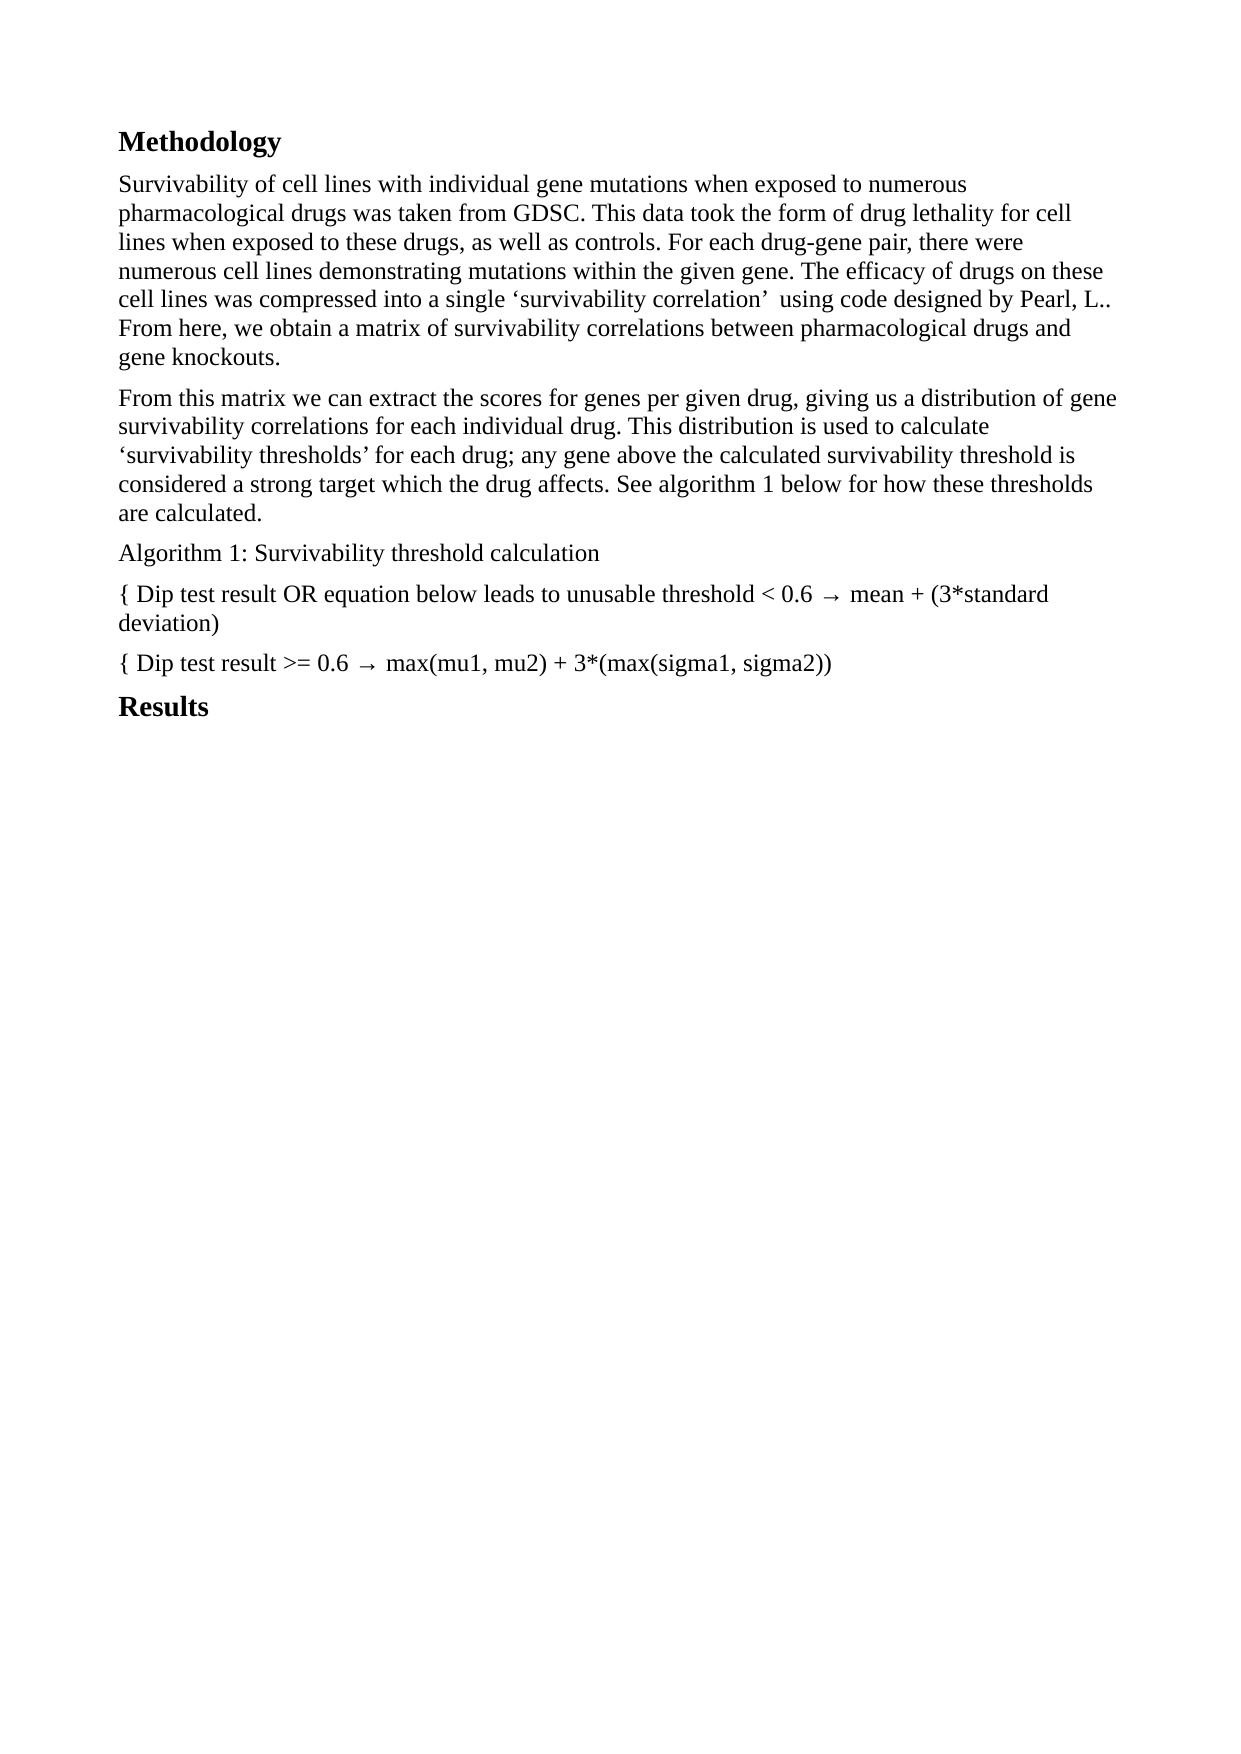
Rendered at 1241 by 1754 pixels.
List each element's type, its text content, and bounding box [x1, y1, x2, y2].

text From this matrix we can extract the scores for genes per given drug, giving us a distribution of gene survivability correlations for each individual drug. This distribution is used to calculate ‘survivability thresholds’ for each drug; any gene above the calculated survivability threshold is considered a strong target which the drug affects. See algorithm 1 below for how these thresholds are calculated. [118, 383, 1122, 526]
text { Dip test result >= 0.6 → max(mu1, mu2) + 3*(max(sigma1, sigma2)) [118, 648, 1122, 677]
text Methodology [118, 124, 1122, 158]
text Algorithm 1: Survivability threshold calculation [118, 538, 1122, 567]
text Results [118, 689, 1122, 722]
text Survivability of cell lines with individual gene mutations when exposed to numerous pharmacological drugs was taken from GDSC. This data took the form of drug lethality for cell lines when exposed to these drugs, as well as controls. For each drug-gene pair, there were numerous cell lines demonstrating mutations within the given gene. The efficacy of drugs on these cell lines was compressed into a single ‘survivability correlation’ using code designed by Pearl, L.. From here, we obtain a matrix of survivability correlations between pharmacological drugs and gene knockouts. [118, 169, 1122, 371]
text { Dip test result OR equation below leads to unusable threshold < 0.6 → mean + (3*standard deviation) [118, 579, 1122, 636]
